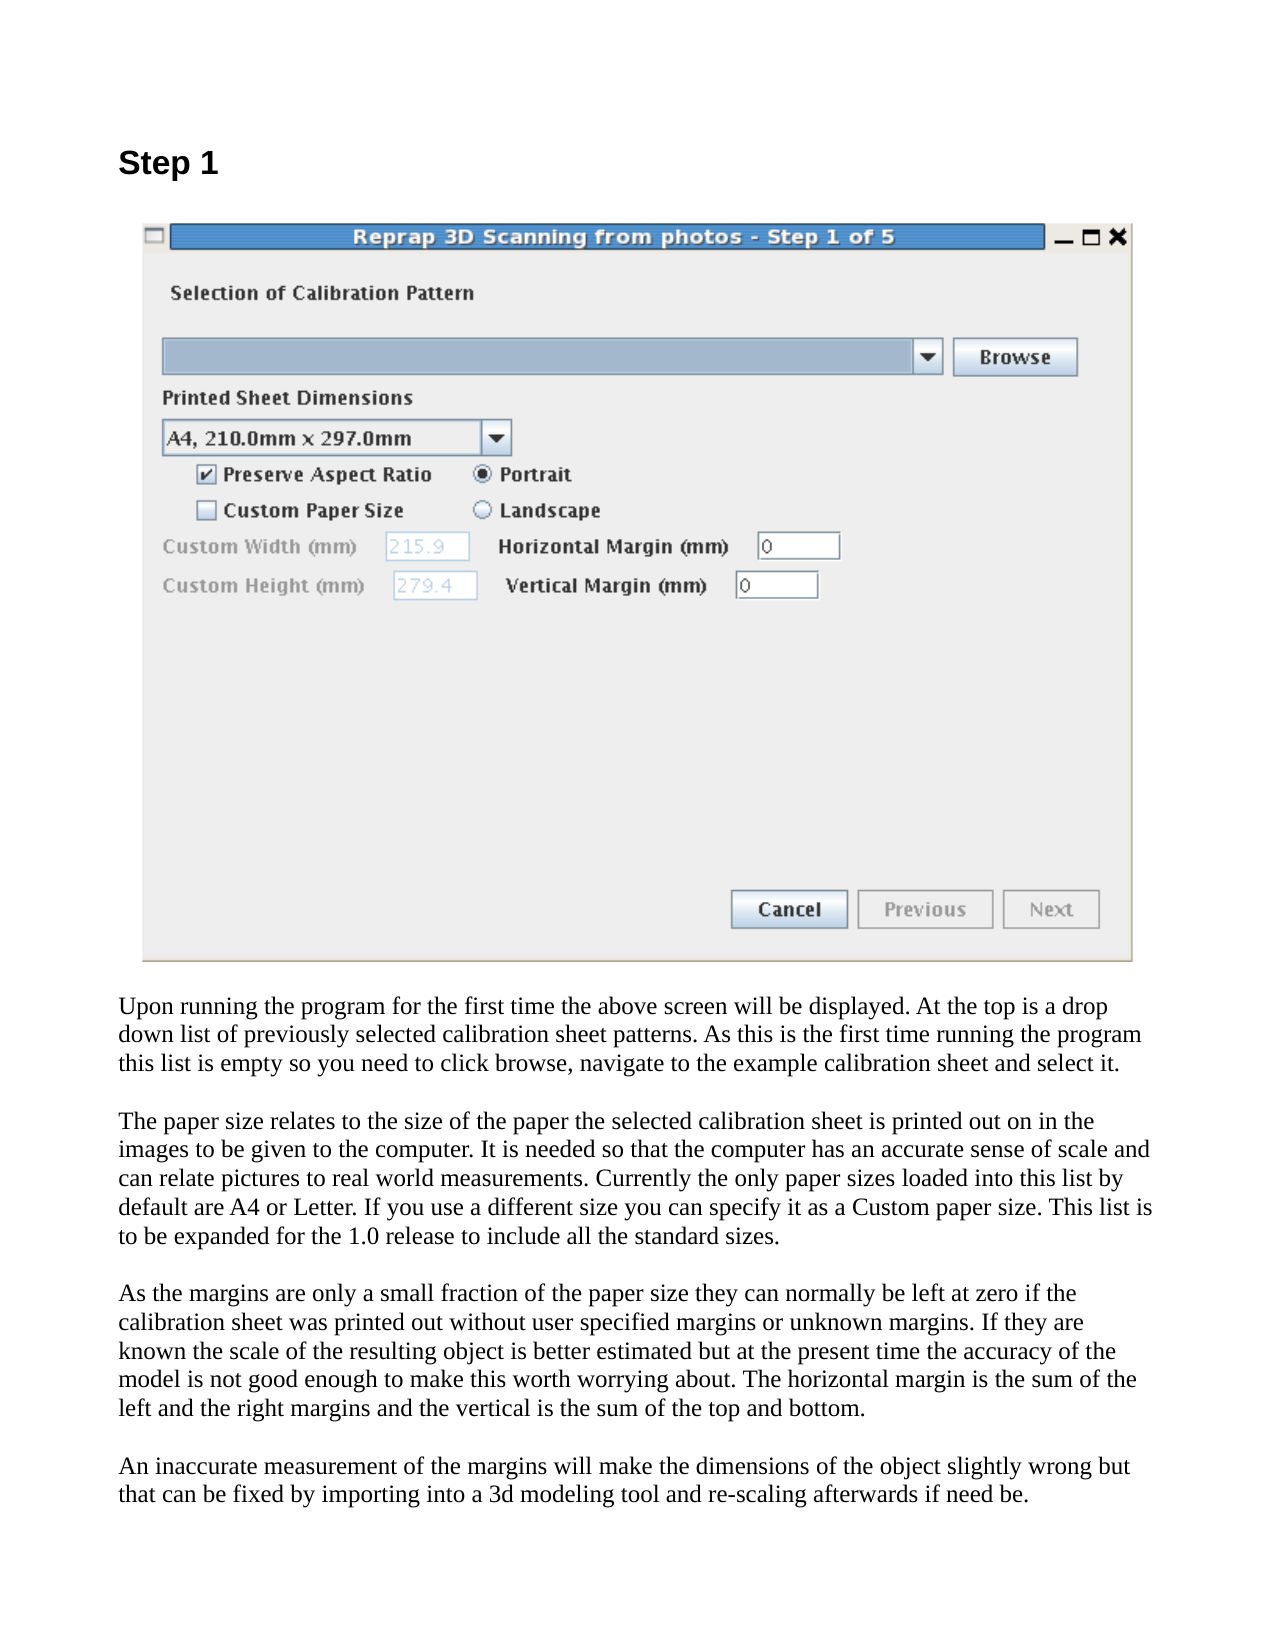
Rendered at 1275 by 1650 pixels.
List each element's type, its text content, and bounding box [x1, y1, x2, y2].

text An inaccurate measurement of the margins will make the dimensions of the object slightly wrong but that can be fixed by importing into a 3d modeling tool and re-scaling afterwards if need be. [118, 1451, 1157, 1508]
text As the margins are only a small fraction of the paper size they can normally be left at zero if the calibration sheet was printed out without user specified margins or unknown margins. If they are known the scale of the resulting object is better estimated but at the present time the accuracy of the model is not good enough to make this worth worrying about. The horizontal margin is the sum of the left and the right margins and the vertical is the sum of the top and bottom. [118, 1278, 1157, 1422]
picture [142, 223, 1133, 962]
text The paper size relates to the size of the paper the selected calibration sheet is printed out on in the images to be given to the computer. It is needed so that the computer has an accurate sense of scale and can relate pictures to real world measurements. Currently the only paper sizes loaded into this list by default are A4 or Letter. If you use a different size you can specify it as a Custom paper size. This list is to be expanded for the 1.0 release to include all the standard sizes. [118, 1106, 1157, 1249]
subtitle Step 1 [118, 143, 1157, 182]
text Upon running the program for the first time the above screen will be displayed. At the top is a drop down list of previously selected calibration sheet patterns. As this is the first time running the program this list is empty so you need to click browse, navigate to the example calibration sheet and select it. [118, 991, 1157, 1077]
